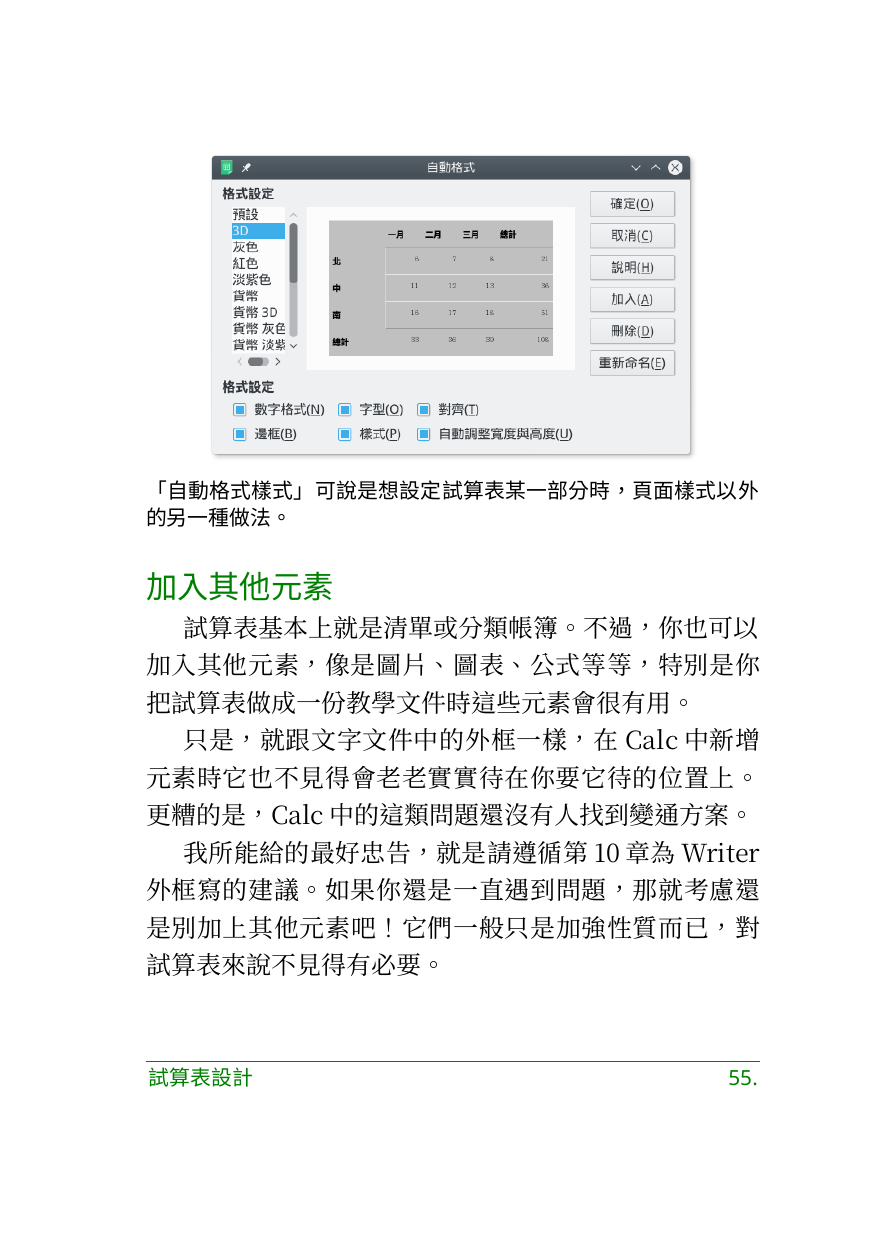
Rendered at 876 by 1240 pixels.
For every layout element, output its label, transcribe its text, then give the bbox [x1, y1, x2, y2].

text 試算表基本上就是清單或分類帳簿。不過，你也可以加入其他元素，像是圖片、圖表、公式等等，特別是你把試算表做成一份教學文件時這些元素會很有用。 [146, 607, 760, 720]
text 我所能給的最好忠告，就是請遵循第10章為Writer外框寫的建議。如果你還是一直遇到問題，那就考慮還是別加上其他元素吧！它們一般只是加強性質而已，對試算表來說不見得有必要。 [146, 832, 760, 982]
table_cell 「自動格式樣式」可說是想設定試算表某一部分時，頁面樣式以外的另一種做法。 [146, 469, 760, 531]
picture [206, 151, 700, 464]
table_header [146, 146, 760, 463]
subtitle 加入其他元素 [146, 562, 760, 607]
table_header [146, 464, 760, 469]
text 只是，就跟文字文件中的外框一樣，在Calc中新增元素時它也不見得會老老實實待在你要它待的位置上。更糟的是，Calc中的這類問題還沒有人找到變通方案。 [146, 720, 760, 832]
